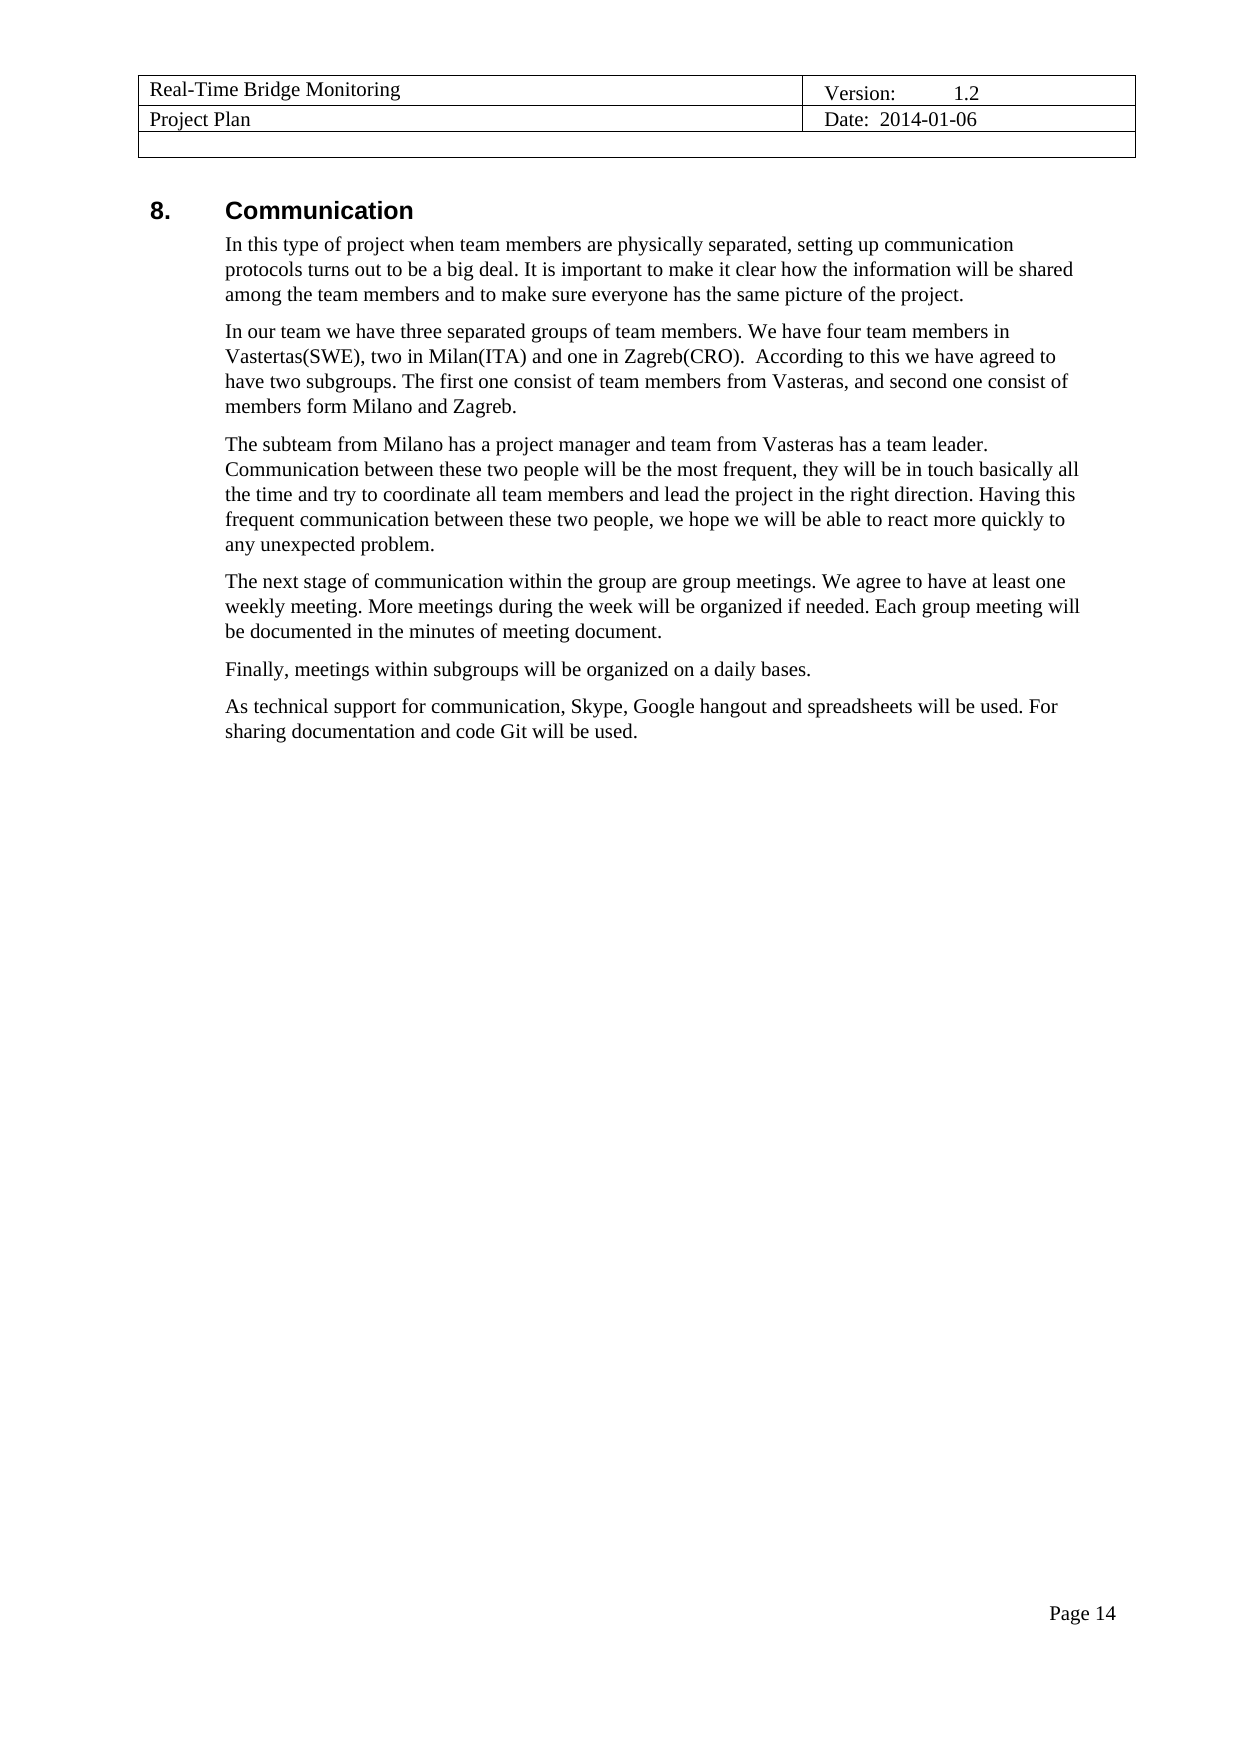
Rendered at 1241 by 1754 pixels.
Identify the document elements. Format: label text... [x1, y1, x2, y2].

text As technical support for communication, Skype, Google hangout and spreadsheets will be used. For sharing documentation and code Git will be used. [225, 693, 1090, 743]
text Finally, meetings within subgroups will be organized on a daily bases. [225, 656, 1090, 681]
text In our team we have three separated groups of team members. We have four team members in Vastertas(SWE), two in Milan(ITA) and one in Zagreb(CRO). According to this we have agreed to have two subgroups. The first one consist of team members from Vasteras, and second one consist of members form Milano and Zagreb. [225, 318, 1090, 418]
text In this type of project when team members are physically separated, setting up communication protocols turns out to be a big deal. It is important to make it clear how the information will be shared among the team members and to make sure everyone has the same picture of the project. [225, 231, 1090, 306]
text The subteam from Milano has a project manager and team from Vasteras has a team leader. Communication between these two people will be the most frequent, they will be in touch basically all the time and try to coordinate all team members and lead the project in the right direction. Having this frequent communication between these two people, we hope we will be able to react more quickly to any unexpected problem. [225, 431, 1090, 556]
text The next stage of communication within the group are group meetings. We agree to have at least one weekly meeting. More meetings during the week will be organized if needed. Each group meeting will be documented in the minutes of meeting document. [225, 568, 1090, 643]
subtitle Communication [150, 196, 1090, 224]
